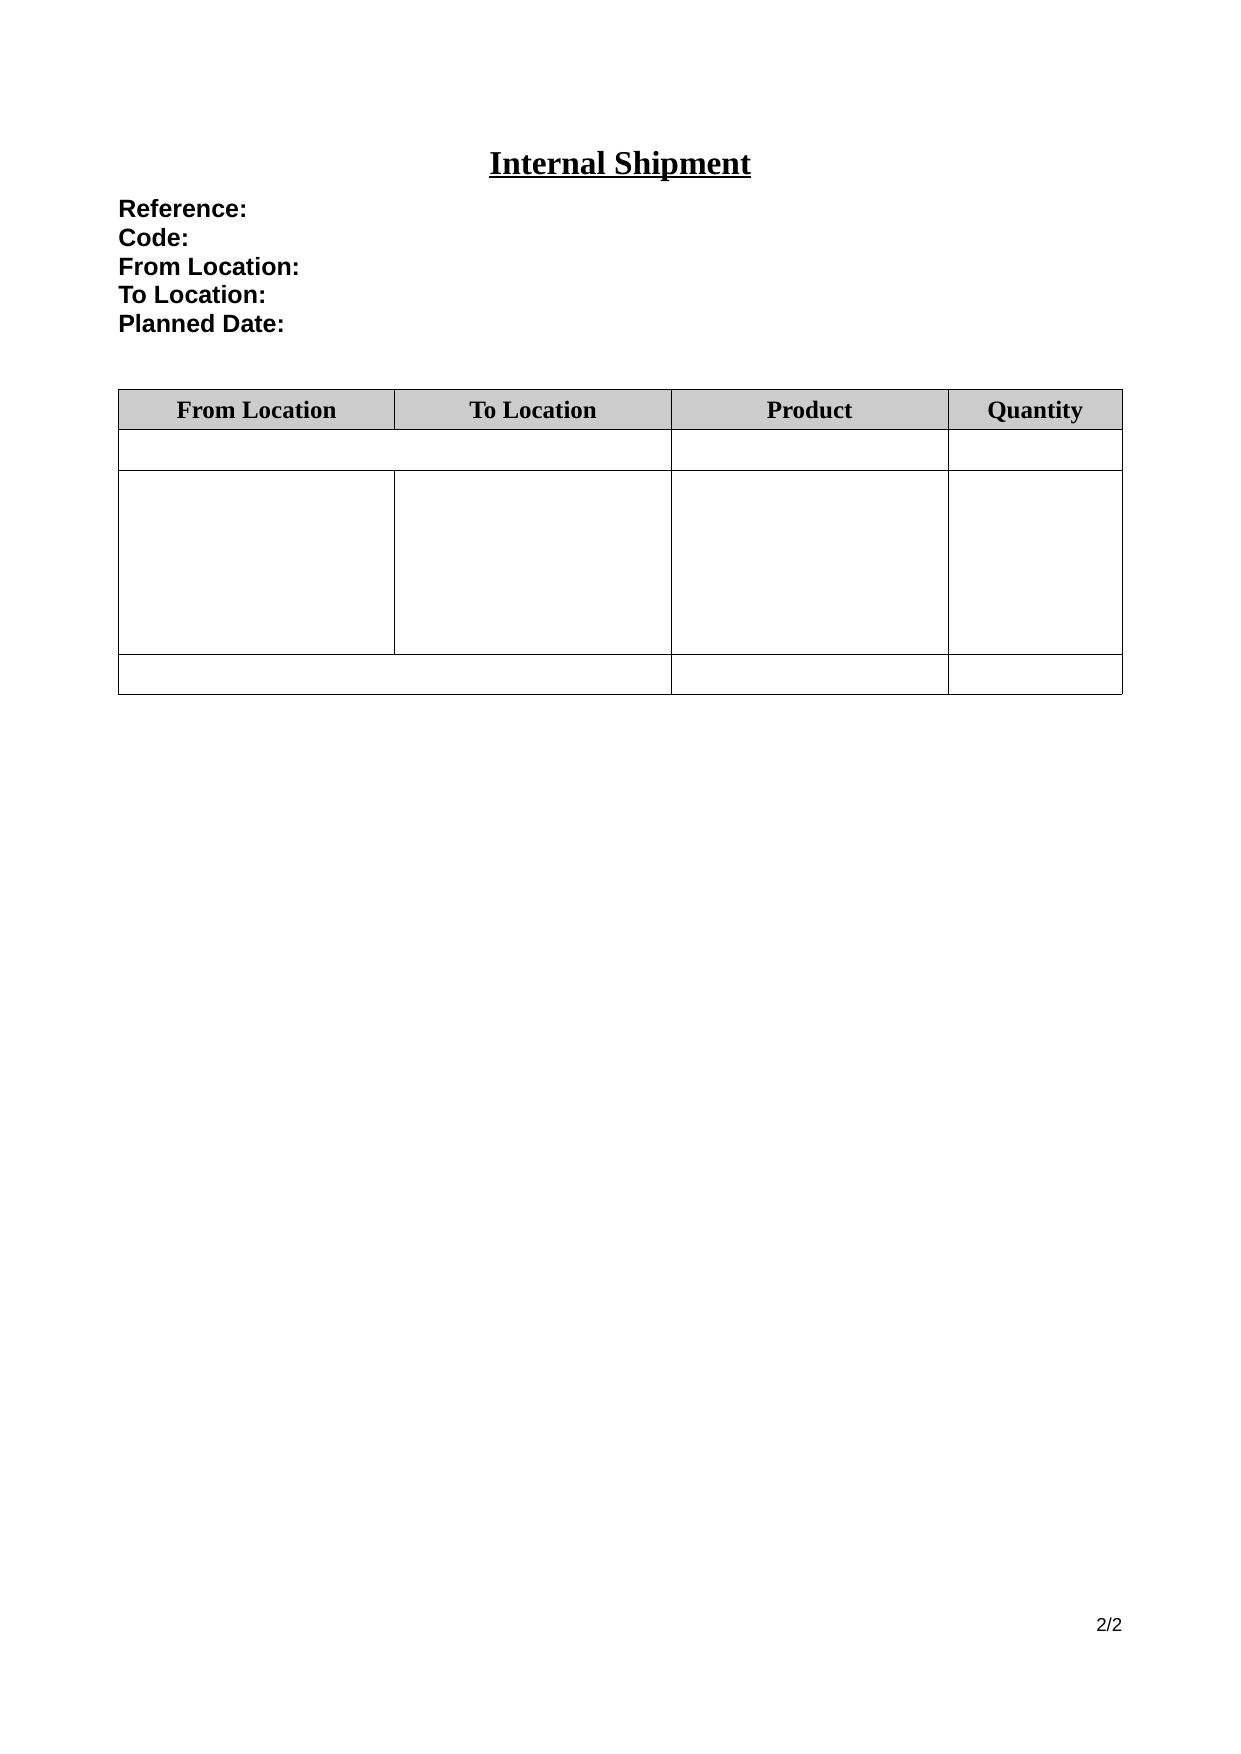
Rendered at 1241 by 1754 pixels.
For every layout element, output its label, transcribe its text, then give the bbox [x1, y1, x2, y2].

table_cell [672, 655, 948, 694]
table_header To Location [395, 390, 671, 429]
text Planned Date: <packing.planned_date and formatLang(packing.planned_date.strftime("%Y-%m-%d"), user.language, date=True) or ''> [118, 309, 1122, 366]
text From Location: <packing.from_location.rec_name> [118, 251, 1122, 280]
table_cell </for> [119, 655, 671, 694]
table_cell [672, 430, 948, 469]
table_header From Location [119, 390, 394, 429]
text Code: <packing.code> [118, 223, 1122, 251]
table_cell <move.to_location.rec_name> [395, 471, 671, 654]
text </for> [118, 695, 1122, 723]
table_cell <for each="move in moves[packing.id]"> [119, 430, 671, 469]
table_cell <move.from_location.rec_name> [119, 471, 394, 654]
table_cell <formatLang(move.quantity, user.language, digits=move.unit_digits)> <move.uom.symbol> [949, 471, 1122, 654]
table_cell [949, 430, 1122, 469]
table_cell <move.product.rec_name> [672, 471, 948, 654]
table_cell [949, 655, 1122, 694]
table_header Quantity [949, 390, 1122, 429]
text Reference: <packing.reference or ''> [118, 194, 1122, 223]
text To Location: <packing.to_location.rec_name> [118, 280, 1122, 309]
table_header Product [672, 390, 948, 429]
subtitle Internal Shipment [118, 143, 1122, 181]
